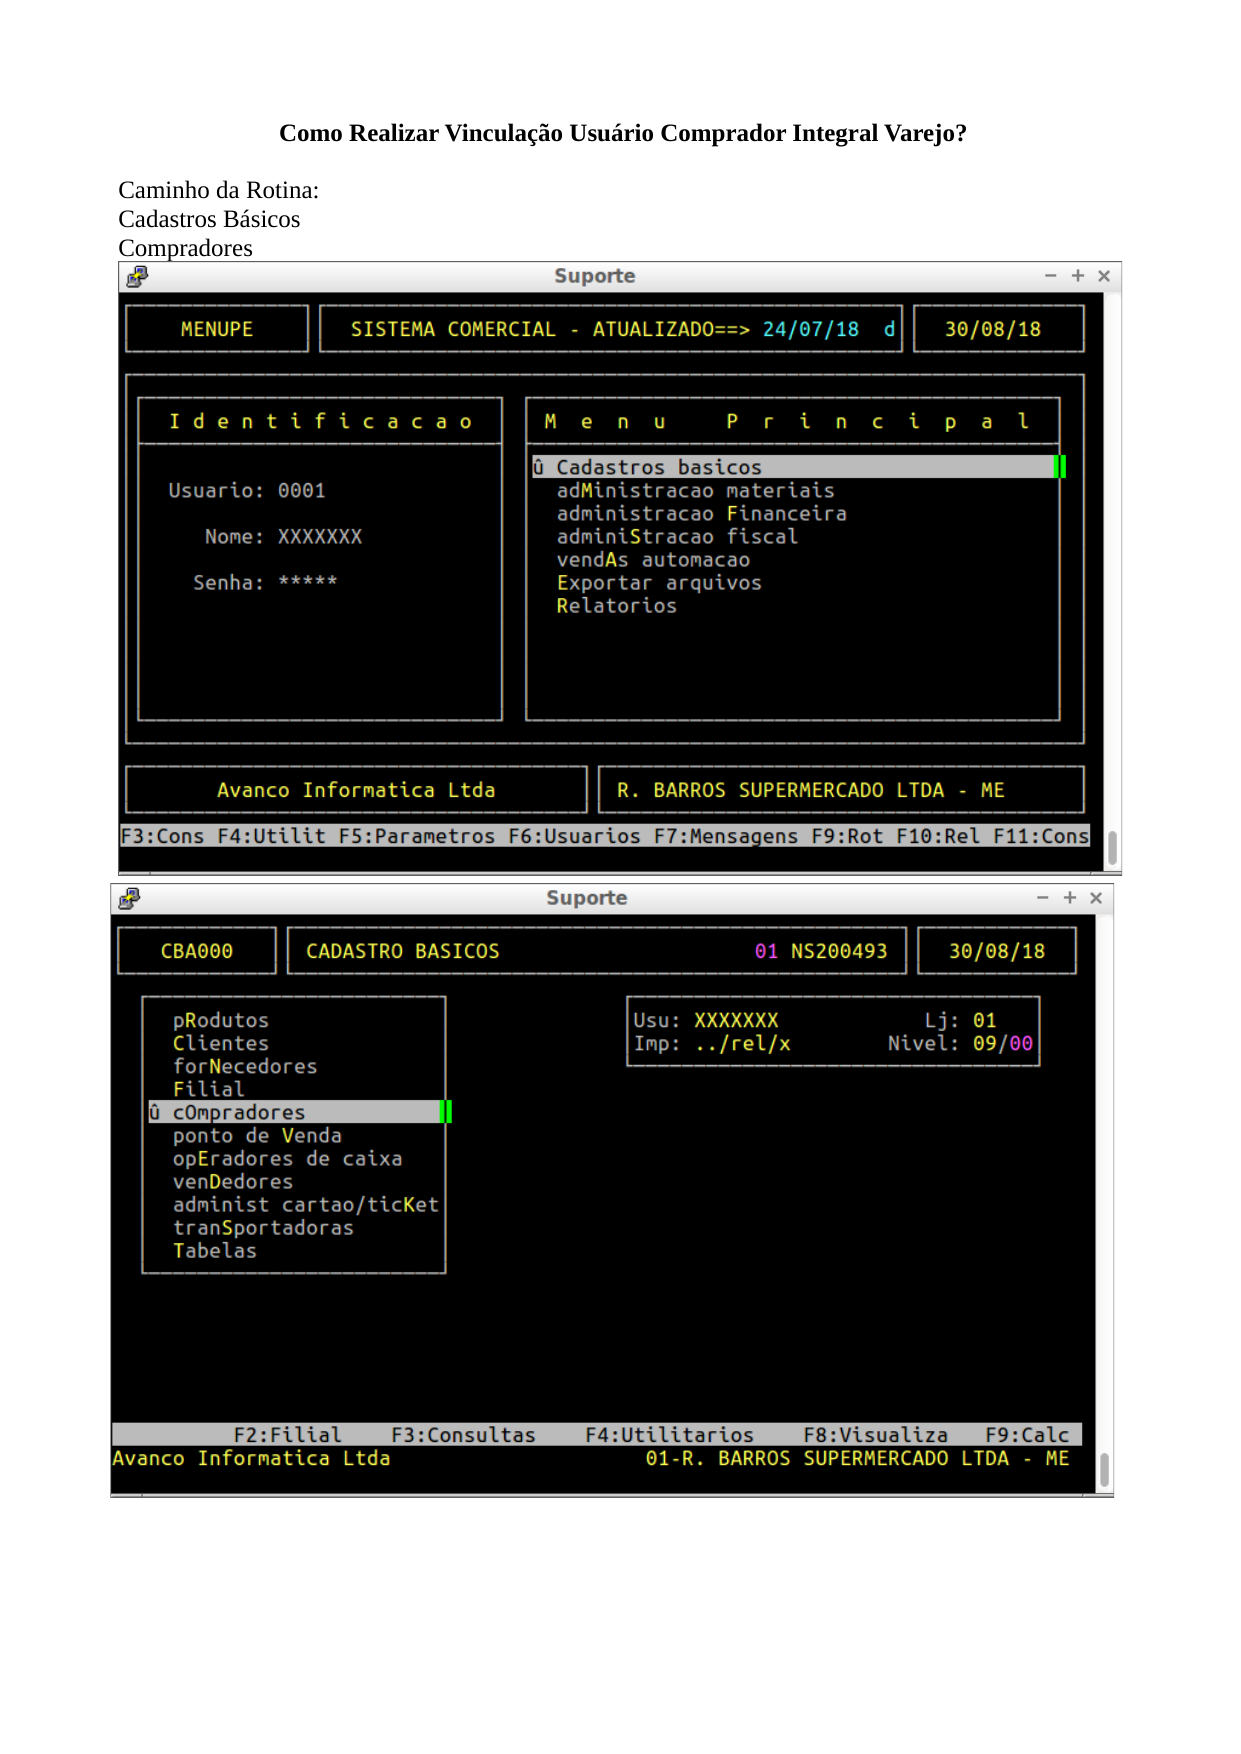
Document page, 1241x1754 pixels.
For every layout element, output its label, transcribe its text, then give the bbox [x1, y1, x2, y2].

picture [118, 261, 1123, 876]
picture [110, 883, 1115, 1498]
text Como Realizar Vinculação Usuário Comprador Integral Varejo? [118, 118, 1122, 147]
text Caminho da Rotina: [118, 176, 1122, 204]
text Cadastros Básicos [118, 204, 1122, 233]
text Compradores [118, 233, 1122, 261]
